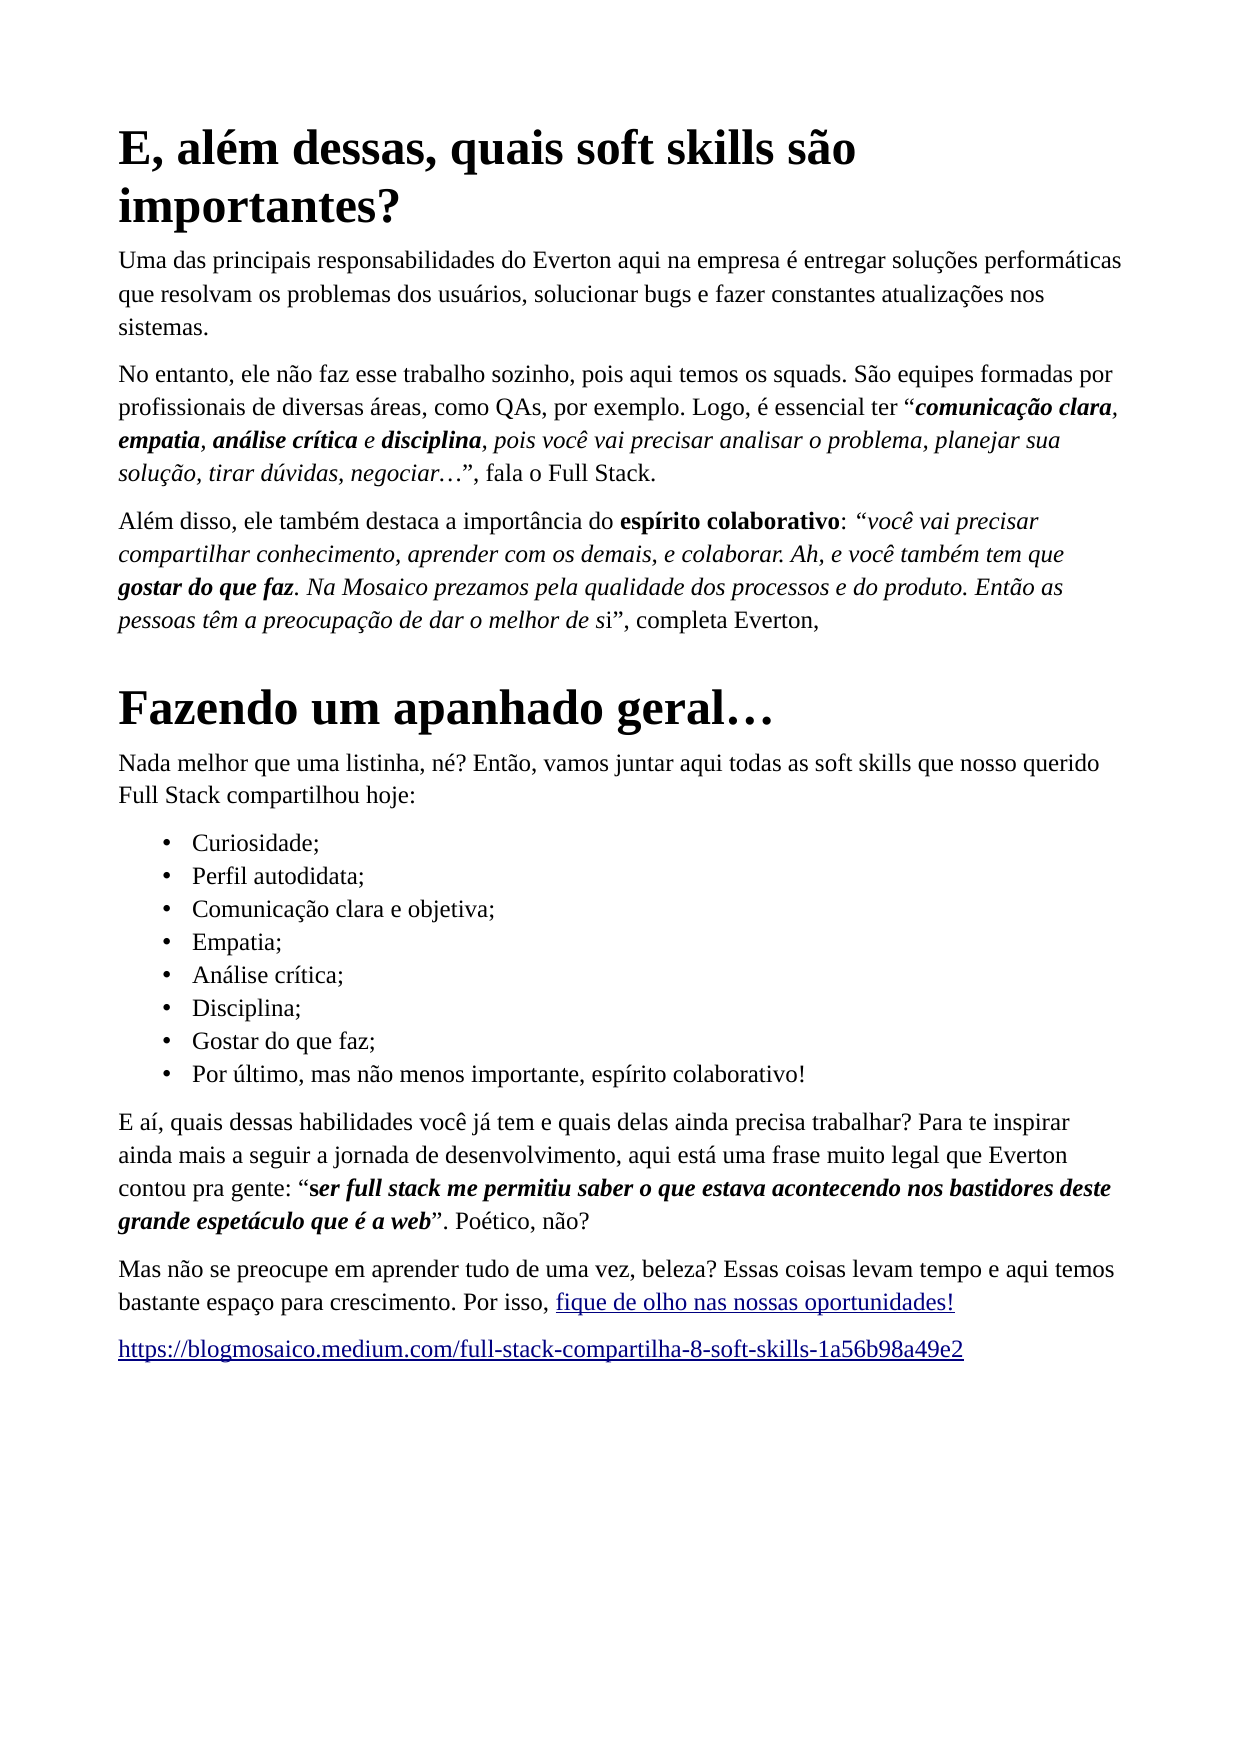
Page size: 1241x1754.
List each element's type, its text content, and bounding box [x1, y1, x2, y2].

subtitle E, além dessas, quais soft skills são importantes? [118, 118, 1122, 233]
text E aí, quais dessas habilidades você já tem e quais delas ainda precisa trabalhar? Para te inspirar ainda mais a seguir a jornada de desenvolvimento, aqui está uma frase muito legal que Everton contou pra gente: “ser full stack me permitiu saber o que estava acontecendo nos bastidores deste grande espetáculo que é a web”. Poético, não? [118, 1107, 1122, 1235]
text No entanto, ele não faz esse trabalho sozinho, pois aqui temos os squads. São equipes formadas por profissionais de diversas áreas, como QAs, por exemplo. Logo, é essencial ter “comunicação clara, empatia, análise crítica e disciplina, pois você vai precisar analisar o problema, planejar sua solução, tirar dúvidas, negociar…”, fala o Full Stack. [118, 359, 1122, 487]
list Comunicação clara e objetiva; [162, 894, 1122, 923]
list Empatia; [162, 927, 1122, 956]
list Por último, mas não menos importante, espírito colaborativo! [162, 1059, 1122, 1088]
list Disciplina; [162, 993, 1122, 1022]
subtitle Fazendo um apanhado geral… [118, 678, 1122, 735]
text Uma das principais responsabilidades do Everton aqui na empresa é entregar soluções performáticas que resolvam os problemas dos usuários, solucionar bugs e fazer constantes atualizações nos sistemas. [118, 246, 1122, 340]
list Curiosidade; [162, 828, 1122, 857]
list Perfil autodidata; [162, 861, 1122, 890]
text Além disso, ele também destaca a importância do espírito colaborativo: “você vai precisar compartilhar conhecimento, aprender com os demais, e colaborar. Ah, e você também tem que gostar do que faz. Na Mosaico prezamos pela qualidade dos processos e do produto. Então as pessoas têm a preocupação de dar o melhor de si”, completa Everton, [118, 506, 1122, 634]
text https://blogmosaico.medium.com/full-stack-compartilha-8-soft-skills-1a56b98a49e2 [118, 1334, 1122, 1363]
list Gostar do que faz; [162, 1026, 1122, 1055]
text Mas não se preocupe em aprender tudo de uma vez, beleza? Essas coisas levam tempo e aqui temos bastante espaço para crescimento. Por isso, fique de olho nas nossas oportunidades! [118, 1254, 1122, 1315]
list Análise crítica; [162, 960, 1122, 989]
text Nada melhor que uma listinha, né? Então, vamos juntar aqui todas as soft skills que nosso querido Full Stack compartilhou hoje: [118, 748, 1122, 809]
